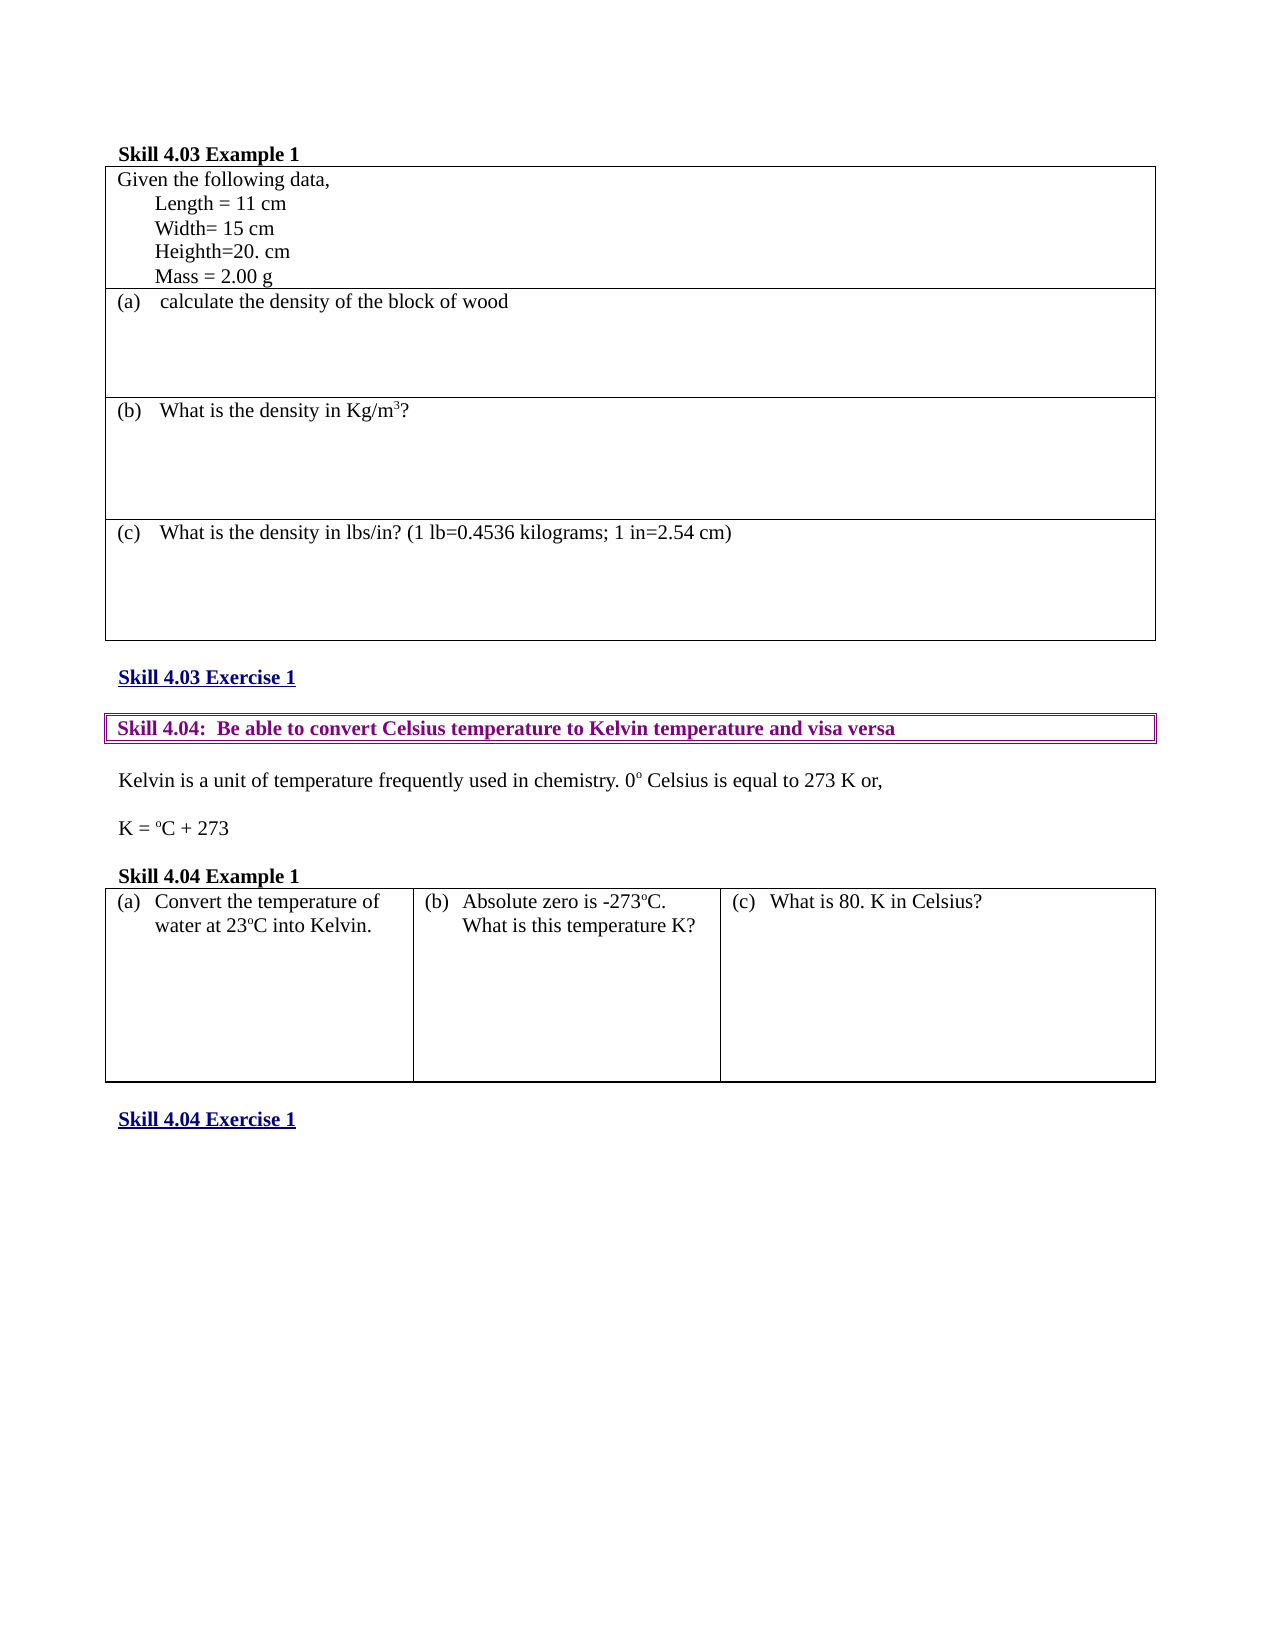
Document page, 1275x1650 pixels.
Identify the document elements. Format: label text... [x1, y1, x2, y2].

text Skill 4.03 Exercise 1 [118, 665, 1157, 689]
table_cell What is the density in lbs/in? (1 lb=0.4536 kilograms; 1 in=2.54 cm) [106, 520, 1155, 640]
text Skill 4.04 Exercise 1 [118, 1106, 1157, 1131]
text Kelvin is a unit of temperature frequently used in chemistry. 0o Celsius is equal to 273 K or, [118, 767, 1157, 792]
table_cell What is the density in Kg/m3? [106, 398, 1155, 518]
table_cell calculate the density of the block of wood [106, 289, 1155, 397]
table_header Given the following data, Length = 11 cm Width= 15 cm Heighth=20. cm Mass = 2.00 g [106, 167, 1155, 288]
table_header Skill 4.04: Be able to convert Celsius temperature to Kelvin temperature and visa versa [107, 716, 1154, 740]
table_header Absolute zero is -273oC. What is this temperature K? [414, 889, 720, 1081]
table_header What is 80. K in Celsius? [721, 889, 1155, 1081]
text K = oC + 273 [118, 816, 1157, 840]
table_header Convert the temperature of water at 23oC into Kelvin. [106, 889, 413, 1081]
text Skill 4.03 Example 1 [118, 142, 1157, 166]
text Skill 4.04 Example 1 [118, 864, 1157, 888]
